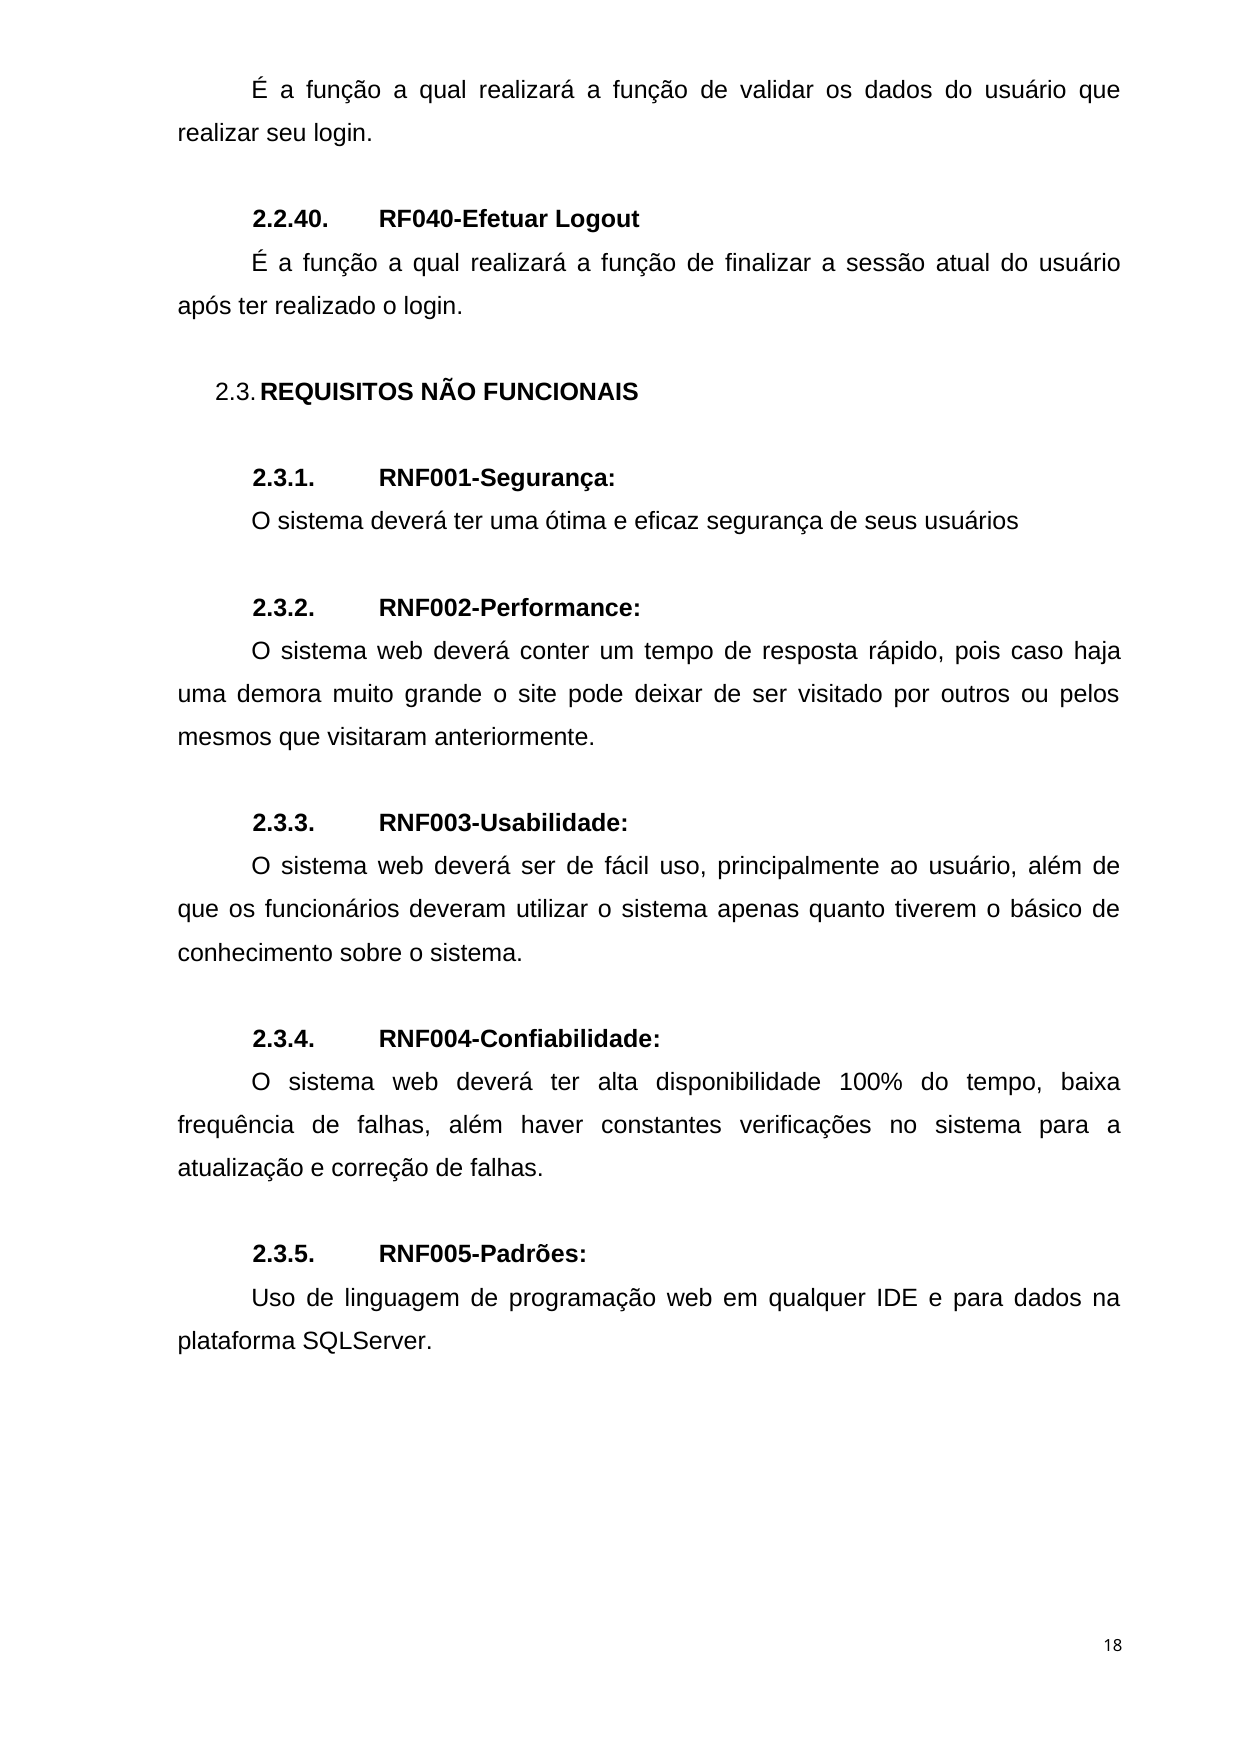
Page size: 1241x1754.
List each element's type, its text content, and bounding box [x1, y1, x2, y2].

list RNF003-Usabilidade: [252, 808, 1122, 837]
text É a função a qual realizará a função de finalizar a sessão atual do usuário após ter realizado o login. [177, 247, 1122, 319]
text O sistema web deverá conter um tempo de resposta rápido, pois caso haja uma demora muito grande o site pode deixar de ser visitado por outros ou pelos mesmos que visitaram anteriormente. [177, 636, 1122, 751]
list RNF004-Confiabilidade: [252, 1024, 1122, 1052]
list RF040-Efetuar Logout [252, 204, 1122, 233]
list RNF001-Segurança: [252, 463, 1122, 492]
text O sistema web deverá ser de fácil uso, principalmente ao usuário, além de que os funcionários deveram utilizar o sistema apenas quanto tiverem o básico de conhecimento sobre o sistema. [177, 851, 1122, 966]
list O sistema deverá ter uma ótima e eficaz segurança de seus usuários [215, 506, 1122, 535]
text Uso de linguagem de programação web em qualquer IDE e para dados na plataforma SQLServer. [177, 1282, 1122, 1354]
list RNF002-Performance: [252, 592, 1122, 621]
text O sistema web deverá ter alta disponibilidade 100% do tempo, baixa frequência de falhas, além haver constantes verificações no sistema para a atualização e correção de falhas. [177, 1067, 1122, 1182]
list REQUISITOS NÃO FUNCIONAIS [215, 377, 1122, 406]
list RNF005-Padrões: [252, 1239, 1122, 1268]
text É a função a qual realizará a função de validar os dados do usuário que realizar seu login. [177, 75, 1122, 147]
